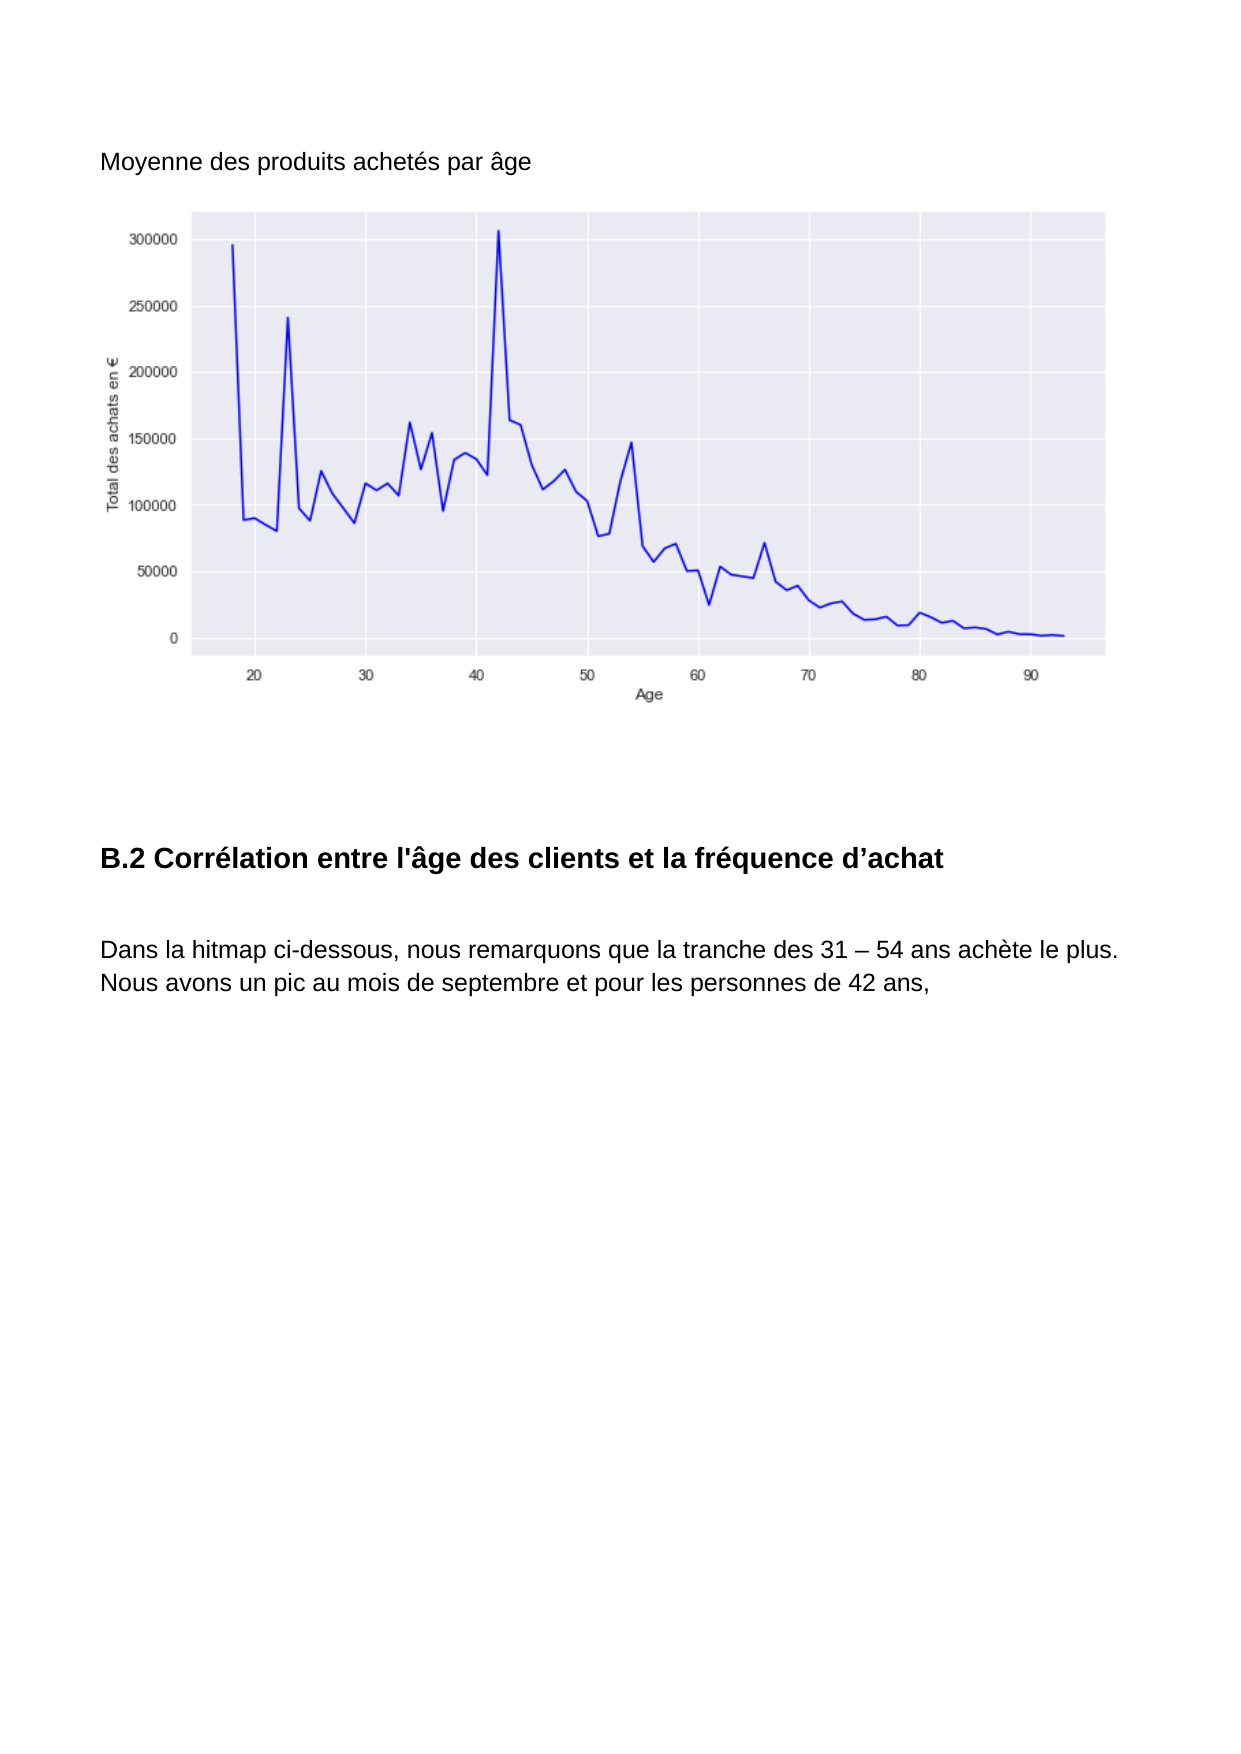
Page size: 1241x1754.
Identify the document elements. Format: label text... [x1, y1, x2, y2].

text Moyenne des produits achetés par âge [100, 147, 1115, 176]
subtitle B.2 Corrélation entre l'âge des clients et la fréquence d’achat [100, 841, 1139, 875]
picture [99, 201, 1115, 712]
text Dans la hitmap ci-dessous, nous remarquons que la tranche des 31 – 54 ans achète le plus. Nous avons un pic au mois de septembre et pour les personnes de 42 ans, [100, 935, 1139, 997]
